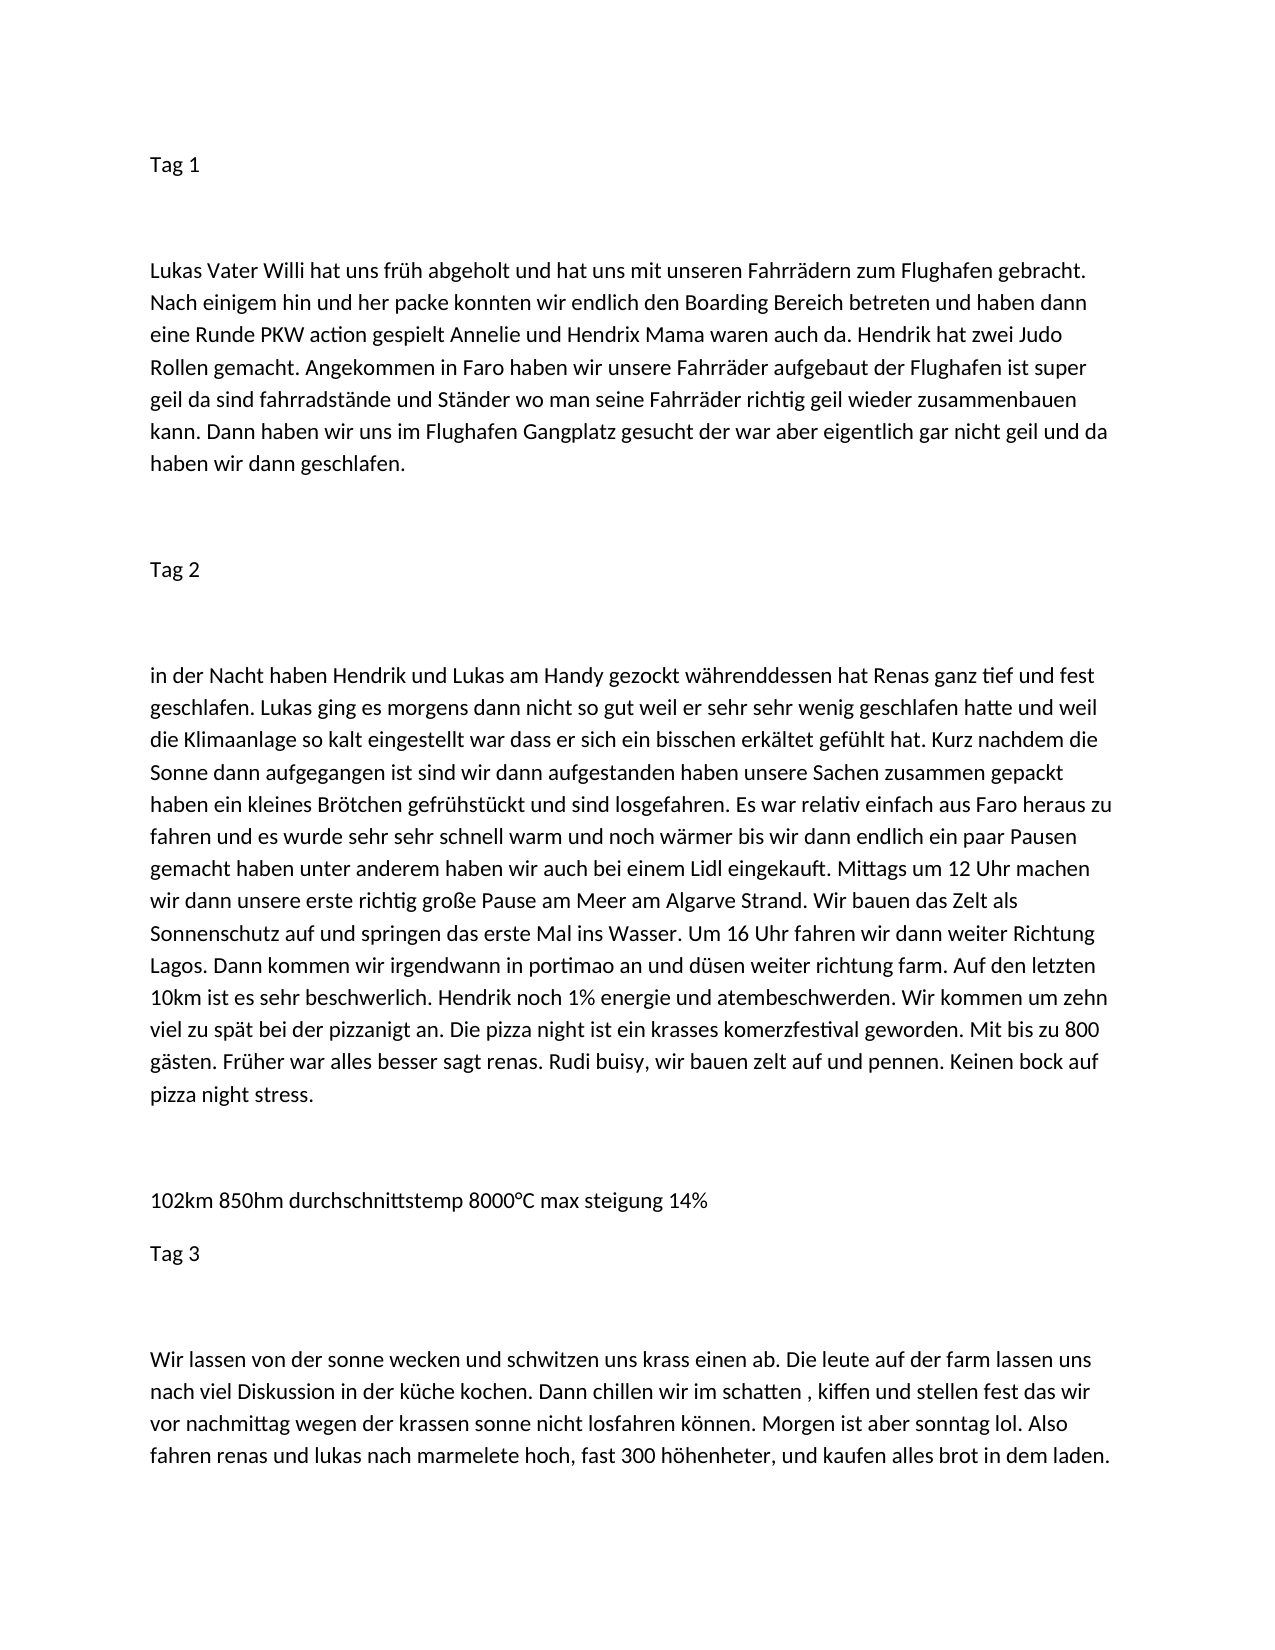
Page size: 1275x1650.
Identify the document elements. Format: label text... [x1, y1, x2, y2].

text Lukas Vater Willi hat uns früh abgeholt und hat uns mit unseren Fahrrädern zum Flughafen gebracht. Nach einigem hin und her packe konnten wir endlich den Boarding Bereich betreten und haben dann eine Runde PKW action gespielt Annelie und Hendrix Mama waren auch da. Hendrik hat zwei Judo Rollen gemacht. Angekommen in Faro haben wir unsere Fahrräder aufgebaut der Flughafen ist super geil da sind fahrradstände und Ständer wo man seine Fahrräder richtig geil wieder zusammenbauen kann. Dann haben wir uns im Flughafen Gangplatz gesucht der war aber eigentlich gar nicht geil und da haben wir dann geschlafen. [150, 256, 1125, 477]
text 102km 850hm durchschnittstemp 8000°C max steigung 14% [150, 1186, 1125, 1214]
text in der Nacht haben Hendrik und Lukas am Handy gezockt währenddessen hat Renas ganz tief und fest geschlafen. Lukas ging es morgens dann nicht so gut weil er sehr sehr wenig geschlafen hatte und weil die Klimaanlage so kalt eingestellt war dass er sich ein bisschen erkältet gefühlt hat. Kurz nachdem die Sonne dann aufgegangen ist sind wir dann aufgestanden haben unsere Sachen zusammen gepackt haben ein kleines Brötchen gefrühstückt und sind losgefahren. Es war relativ einfach aus Faro heraus zu fahren und es wurde sehr sehr schnell warm und noch wärmer bis wir dann endlich ein paar Pausen gemacht haben unter anderem haben wir auch bei einem Lidl eingekauft. Mittags um 12 Uhr machen wir dann unsere erste richtig große Pause am Meer am Algarve Strand. Wir bauen das Zelt als Sonnenschutz auf und springen das erste Mal ins Wasser. Um 16 Uhr fahren wir dann weiter Richtung Lagos. Dann kommen wir irgendwann in portimao an und düsen weiter richtung farm. Auf den letzten 10km ist es sehr beschwerlich. Hendrik noch 1% energie und atembeschwerden. Wir kommen um zehn viel zu spät bei der pizzanigt an. Die pizza night ist ein krasses komerzfestival geworden. Mit bis zu 800 gästen. Früher war alles besser sagt renas. Rudi buisy, wir bauen zelt auf und pennen. Keinen bock auf pizza night stress. [150, 661, 1125, 1108]
text Tag 1 [150, 150, 1125, 178]
text Tag 3 [150, 1239, 1125, 1267]
text Wir lassen von der sonne wecken und schwitzen uns krass einen ab. Die leute auf der farm lassen uns nach viel Diskussion in der küche kochen. Dann chillen wir im schatten , kiffen und stellen fest das wir vor nachmittag wegen der krassen sonne nicht losfahren können. Morgen ist aber sonntag lol. Also fahren renas und lukas nach marmelete hoch, fast 300 höhenheter, und kaufen alles brot in dem laden. [150, 1345, 1125, 1469]
text Tag 2 [150, 555, 1125, 583]
